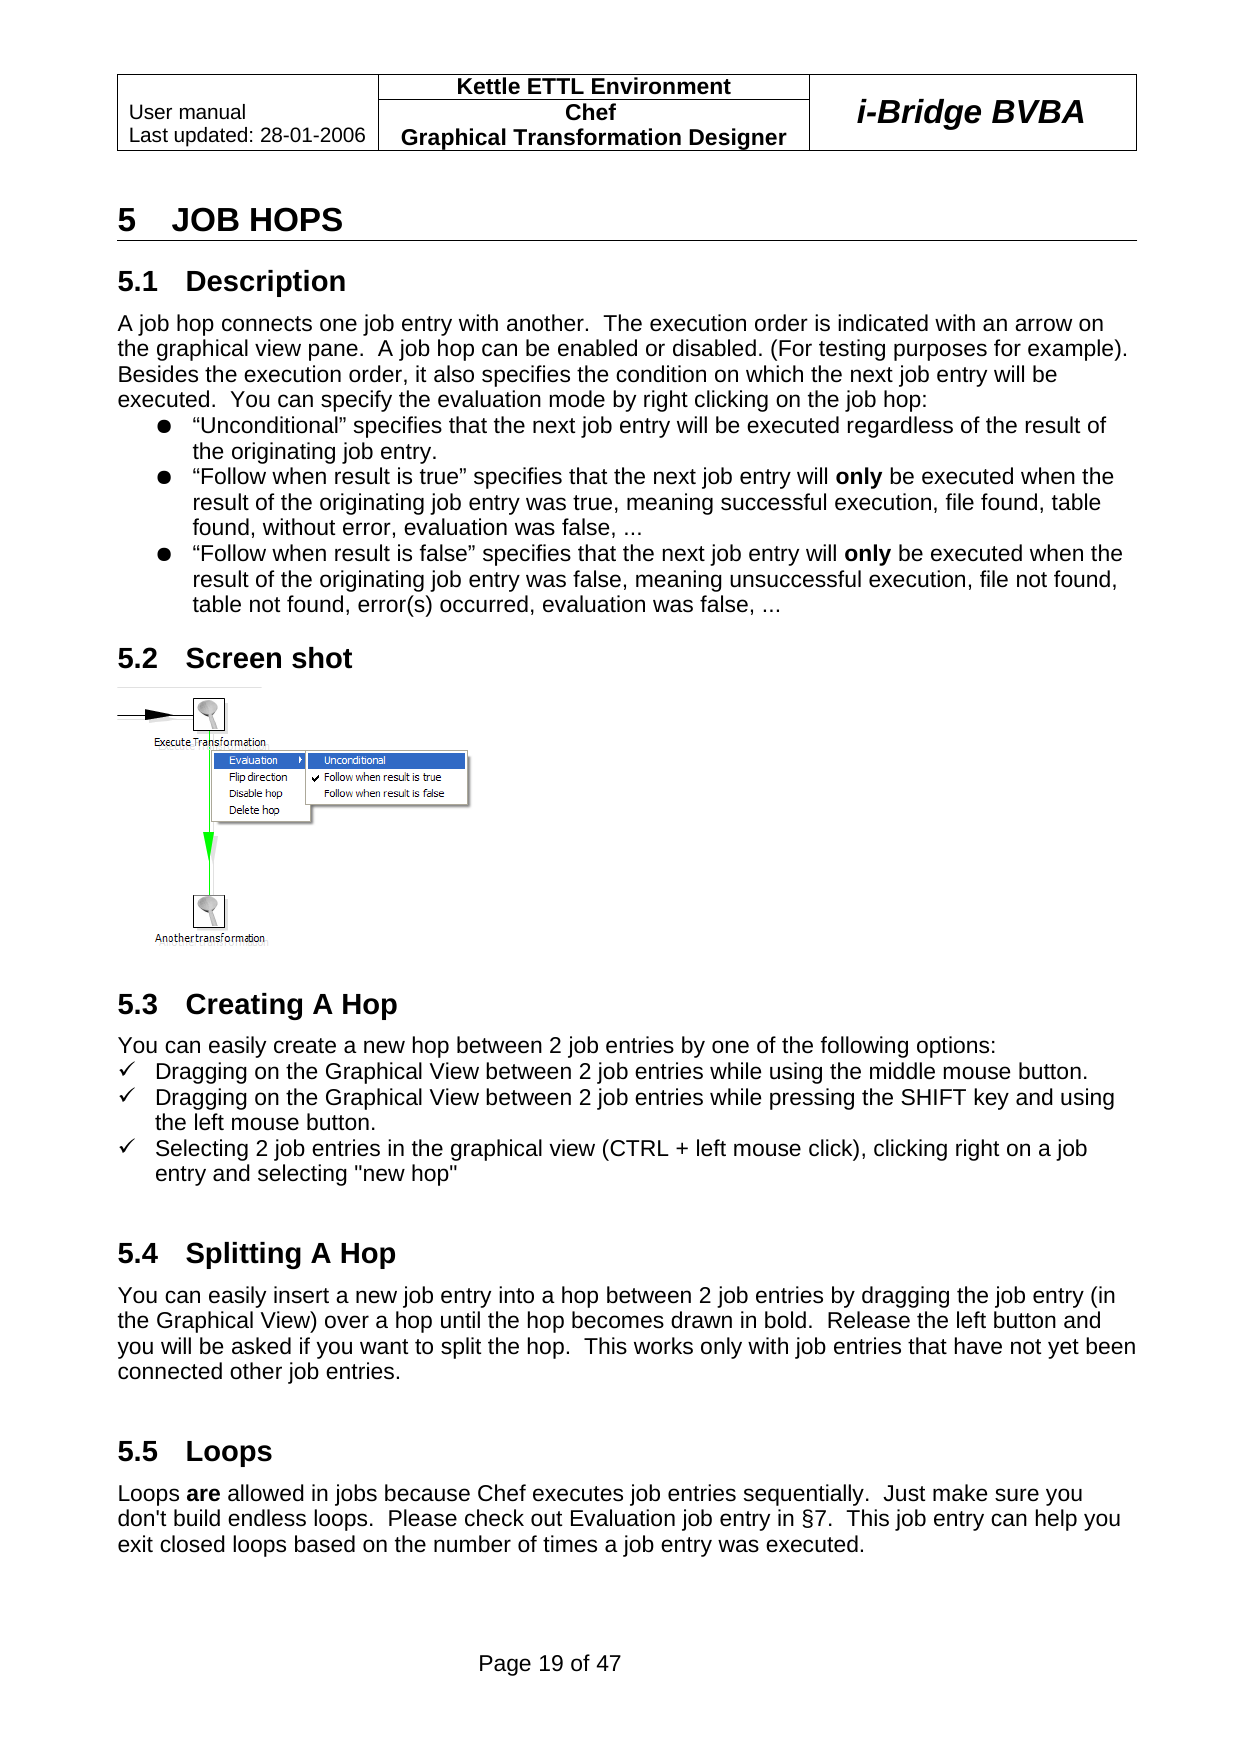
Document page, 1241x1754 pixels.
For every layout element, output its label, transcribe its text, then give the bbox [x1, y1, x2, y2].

text A job hop connects one job entry with another. The execution order is indicated with an arrow on the graphical view pane. A job hop can be enabled or disabled. (For testing purposes for example). [117, 311, 1137, 362]
text You can easily create a new hop between 2 job entries by one of the following options: [117, 1033, 1137, 1058]
text You can easily insert a new job entry into a hop between 2 job entries by dragging the job entry (in the Graphical View) over a hop until the hop becomes drawn in bold. Release the left button and you will be asked if you want to split the hop. This works only with job entries that have not yet been connected other job entries. [117, 1282, 1137, 1384]
subtitle Job Hops [117, 201, 1137, 240]
list “Unconditional” specifies that the next job entry will be executed regardless of the result of the originating job entry. [155, 413, 1137, 464]
subtitle Description [117, 265, 1137, 298]
list “Follow when result is true” specifies that the next job entry will only be executed when the result of the originating job entry was true, meaning successful execution, file found, table found, without error, evaluation was false, ... [155, 464, 1137, 541]
subtitle Creating A Hop [117, 988, 1137, 1020]
list Selecting 2 job entries in the graphical view (CTRL + left mouse click), clicking right on a job entry and selecting "new hop" [117, 1135, 1137, 1187]
subtitle Screen shot [117, 642, 1137, 675]
list Dragging on the Graphical View between 2 job entries while using the middle mouse button. [117, 1058, 1137, 1084]
subtitle Loops [117, 1435, 1137, 1468]
list Dragging on the Graphical View between 2 job entries while pressing the SHIFT key and using the left mouse button. [117, 1084, 1137, 1135]
text Besides the execution order, it also specifies the condition on which the next job entry will be executed. You can specify the evaluation mode by right clicking on the job hop: [117, 362, 1137, 413]
list “Follow when result is false” specifies that the next job entry will only be executed when the result of the originating job entry was false, meaning unsuccessful execution, file not found, table not found, error(s) occurred, evaluation was false, ... [155, 541, 1137, 617]
subtitle Splitting A Hop [117, 1237, 1137, 1270]
text Loops are allowed in jobs because Chef executes job entries sequentially. Just make sure you don't build endless loops. Please check out Evaluation job entry in §7. This job entry can help you exit closed loops based on the number of times a job entry was executed. [117, 1480, 1137, 1557]
